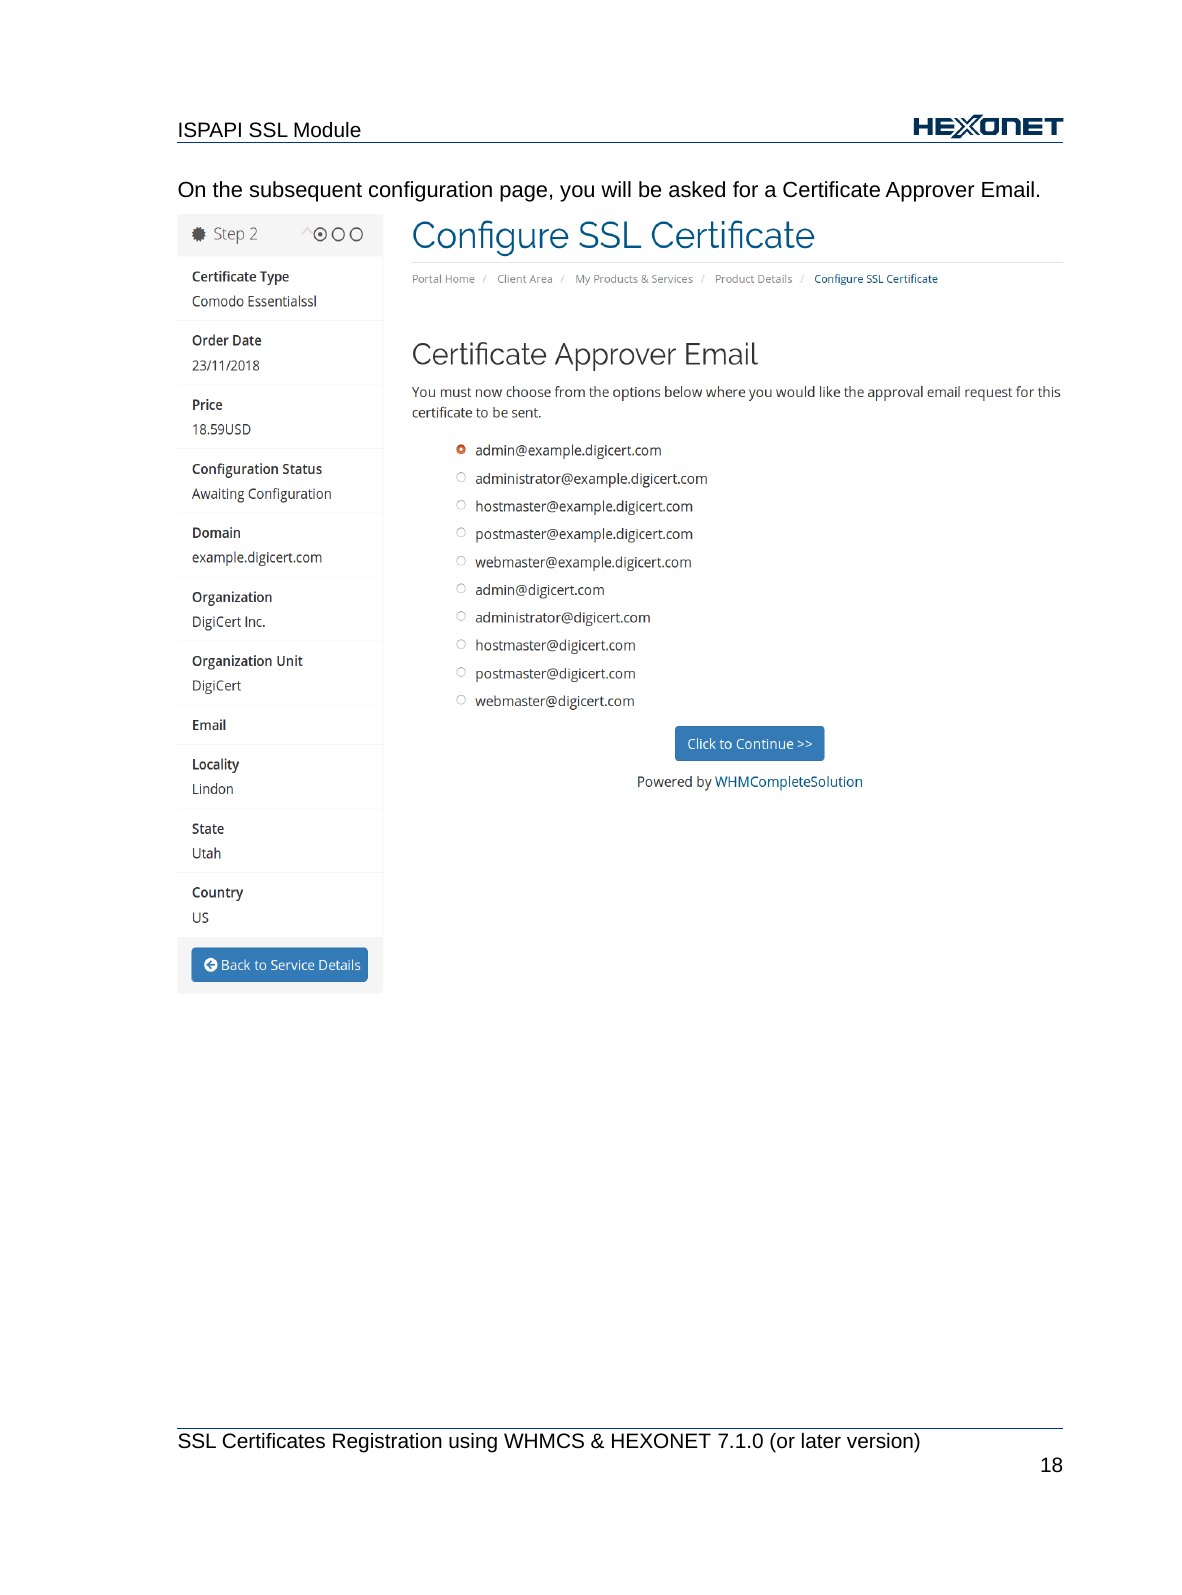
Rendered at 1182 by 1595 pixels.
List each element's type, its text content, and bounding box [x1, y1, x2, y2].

picture [912, 113, 1065, 140]
picture [177, 214, 1063, 997]
text On the subsequent configuration page, you will be asked for a Certificate Approver Email. [177, 177, 1063, 202]
